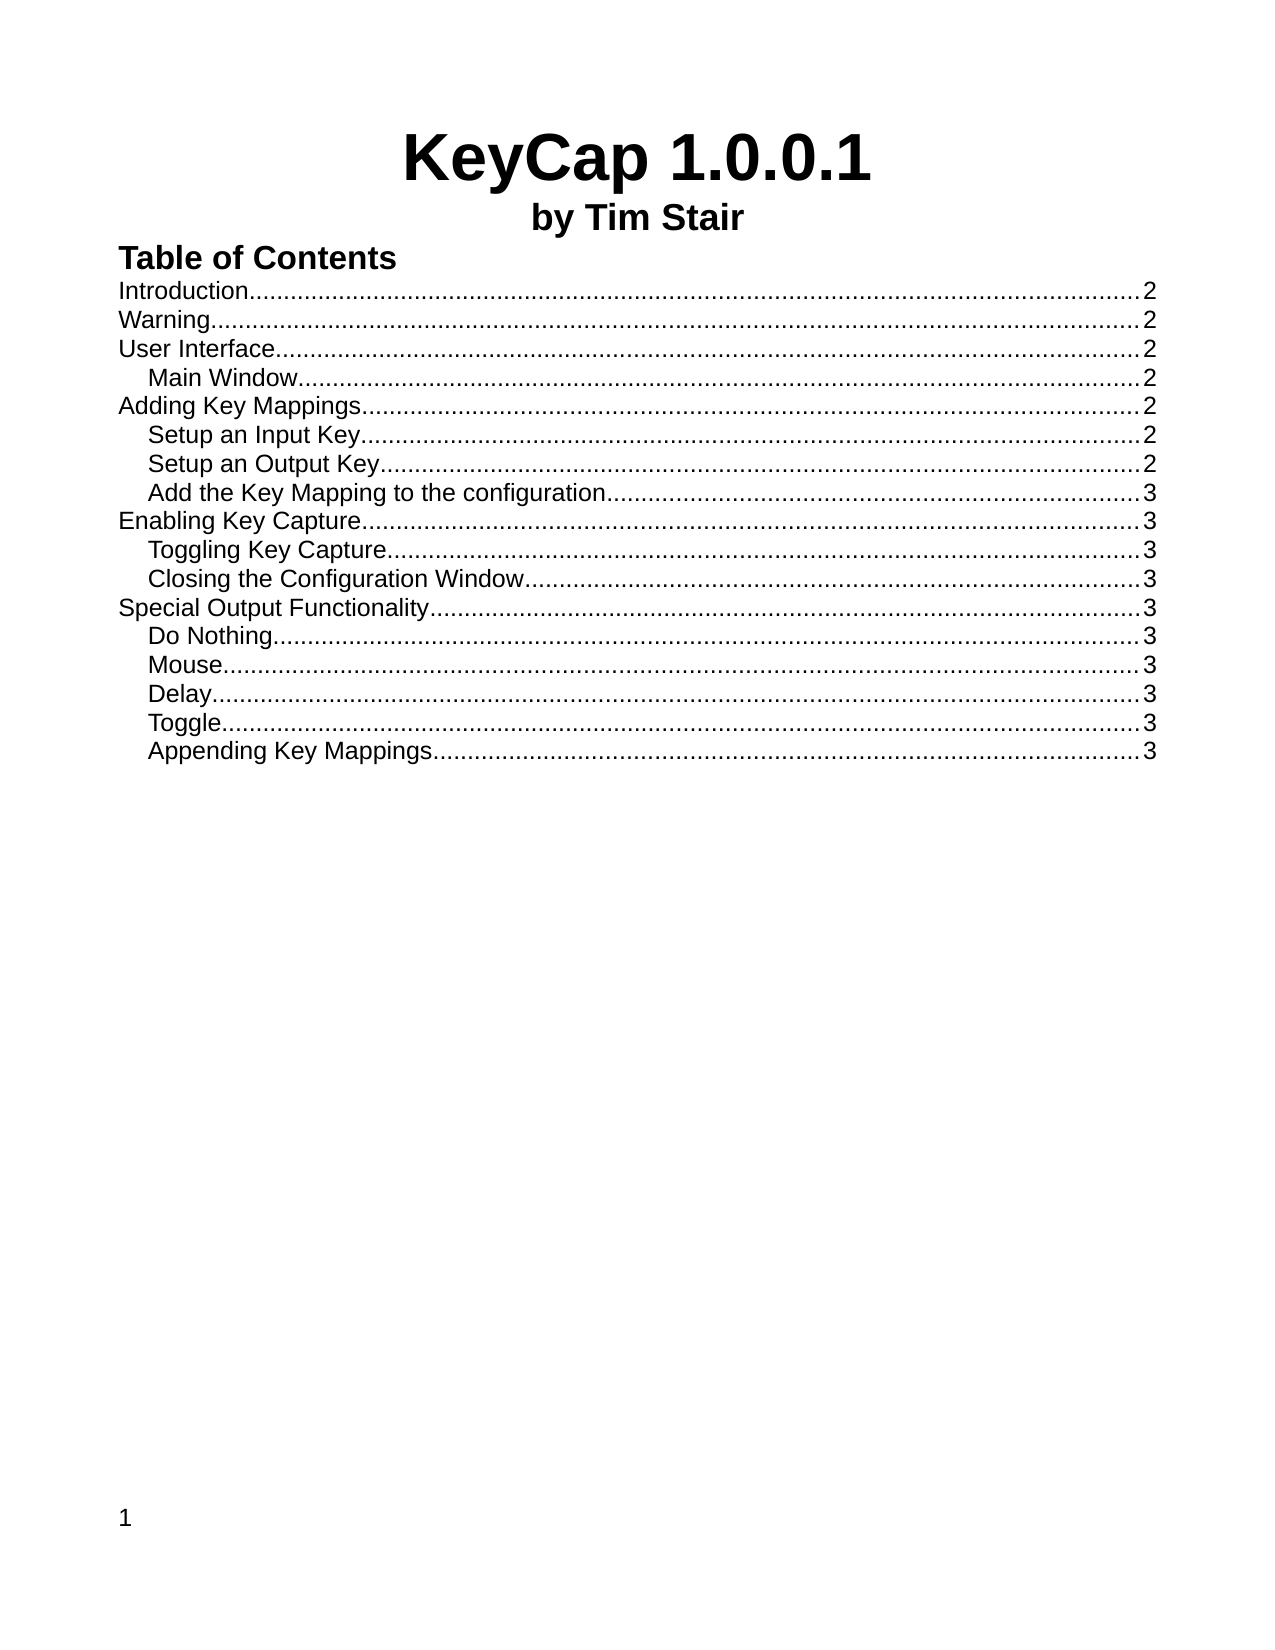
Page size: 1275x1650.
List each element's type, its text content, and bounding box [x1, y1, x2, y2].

text Mouse 3 [148, 650, 1157, 679]
text Adding Key Mappings 2 [118, 391, 1157, 420]
text Do Nothing 3 [148, 621, 1157, 650]
text Closing the Configuration Window 3 [148, 564, 1157, 593]
text Appending Key Mappings 3 [148, 736, 1157, 765]
text Setup an Input Key 2 [148, 420, 1157, 449]
text by Tim Stair [118, 195, 1157, 238]
text Toggle 3 [148, 708, 1157, 736]
text KeyCap 1.0.0.1 [118, 118, 1157, 195]
text Add the Key Mapping to the configuration 3 [148, 478, 1157, 506]
subtitle Table of Contents [118, 238, 1157, 276]
text Introduction 2 [118, 276, 1157, 305]
text Toggling Key Capture 3 [148, 535, 1157, 564]
text Main Window 2 [148, 363, 1157, 391]
text Warning 2 [118, 305, 1157, 334]
text Delay 3 [148, 679, 1157, 708]
text Setup an Output Key 2 [148, 449, 1157, 478]
text Special Output Functionality 3 [118, 593, 1157, 621]
text User Interface 2 [118, 334, 1157, 363]
text Enabling Key Capture 3 [118, 506, 1157, 535]
